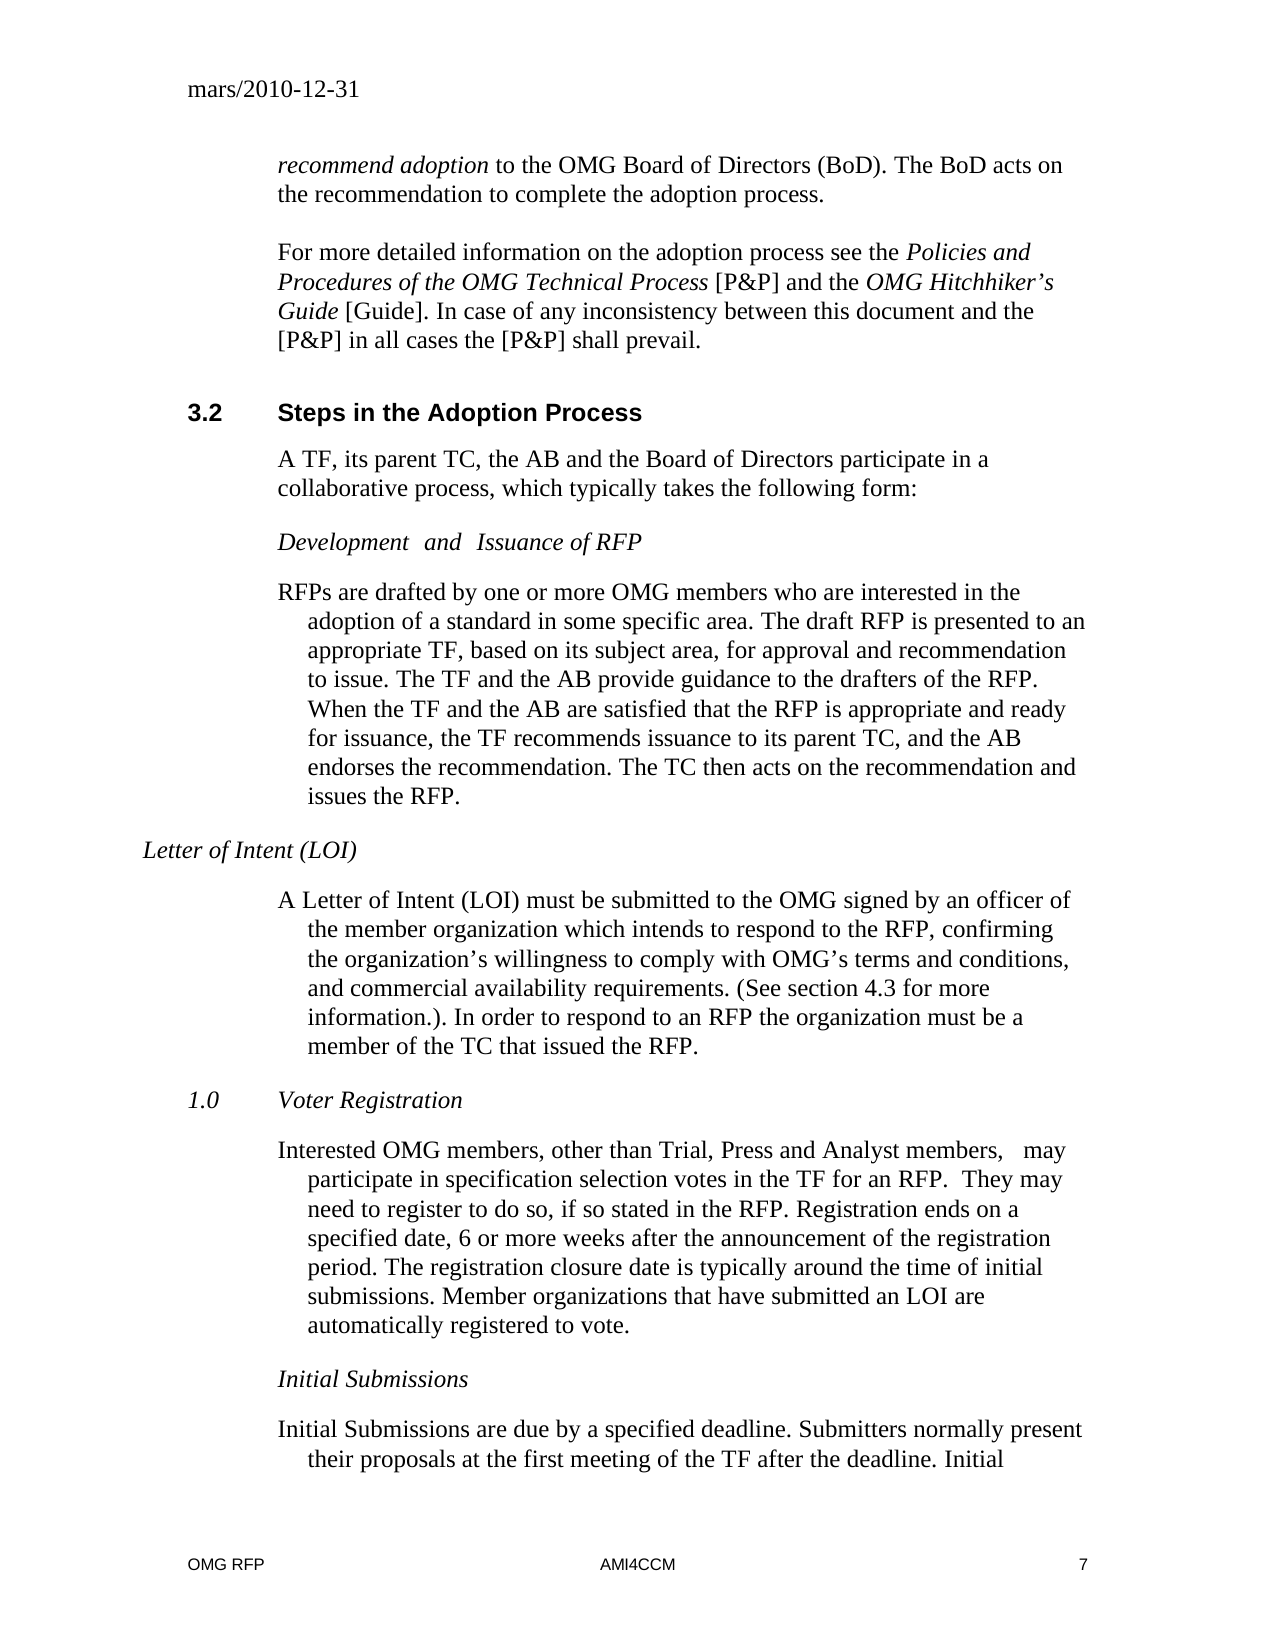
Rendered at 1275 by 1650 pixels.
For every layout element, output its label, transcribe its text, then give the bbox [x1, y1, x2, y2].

text A TF, its parent TC, the AB and the Board of Directors participate in a collaborative process, which typically takes the following form: [277, 444, 1087, 502]
subtitle Steps in the Adoption Process [187, 398, 1087, 427]
text Interested OMG members, other than Trial, Press and Analyst members, may participate in specification selection votes in the TF for an RFP. They may need to register to do so, if so stated in the RFP. Registration ends on a specified date, 6 or more weeks after the announcement of the registration period. The registration closure date is typically around the time of initial submissions. Member organizations that have submitted an LOI are automatically registered to vote. [277, 1135, 1087, 1339]
text Development and Issuance of RFP [277, 527, 1087, 556]
text Letter of Intent (LOI) [143, 835, 1087, 864]
text For more detailed information on the adoption process see the Policies and Procedures of the OMG Technical Process [P&P] and the OMG Hitchhiker’s Guide [Guide]. In case of any inconsistency between this document and the [P&P] in all cases the [P&P] shall prevail. [277, 237, 1087, 354]
text RFPs are drafted by one or more OMG members who are interested in the adoption of a standard in some specific area. The draft RFP is presented to an appropriate TF, based on its subject area, for approval and recommendation to issue. The TF and the AB provide guidance to the drafters of the RFP. When the TF and the AB are satisfied that the RFP is appropriate and ready for issuance, the TF recommends issuance to its parent TC, and the AB endorses the recommendation. The TC then acts on the recommendation and issues the RFP. [277, 577, 1087, 810]
list Voter Registration [187, 1085, 1087, 1114]
text Initial Submissions [277, 1364, 1087, 1394]
text A Letter of Intent (LOI) must be submitted to the OMG signed by an officer of the member organization which intends to respond to the RFP, confirming the organization’s willingness to comply with OMG’s terms and conditions, and commercial availability requirements. (See section 4.3 for more information.). In order to respond to an RFP the organization must be a member of the TC that issued the RFP. [277, 885, 1087, 1060]
text recommend adoption to the OMG Board of Directors (BoD). The BoD acts on the recommendation to complete the adoption process. [277, 150, 1087, 208]
text Initial Submissions are due by a specified deadline. Submitters normally present their proposals at the first meeting of the TF after the deadline. Initial [277, 1414, 1087, 1473]
